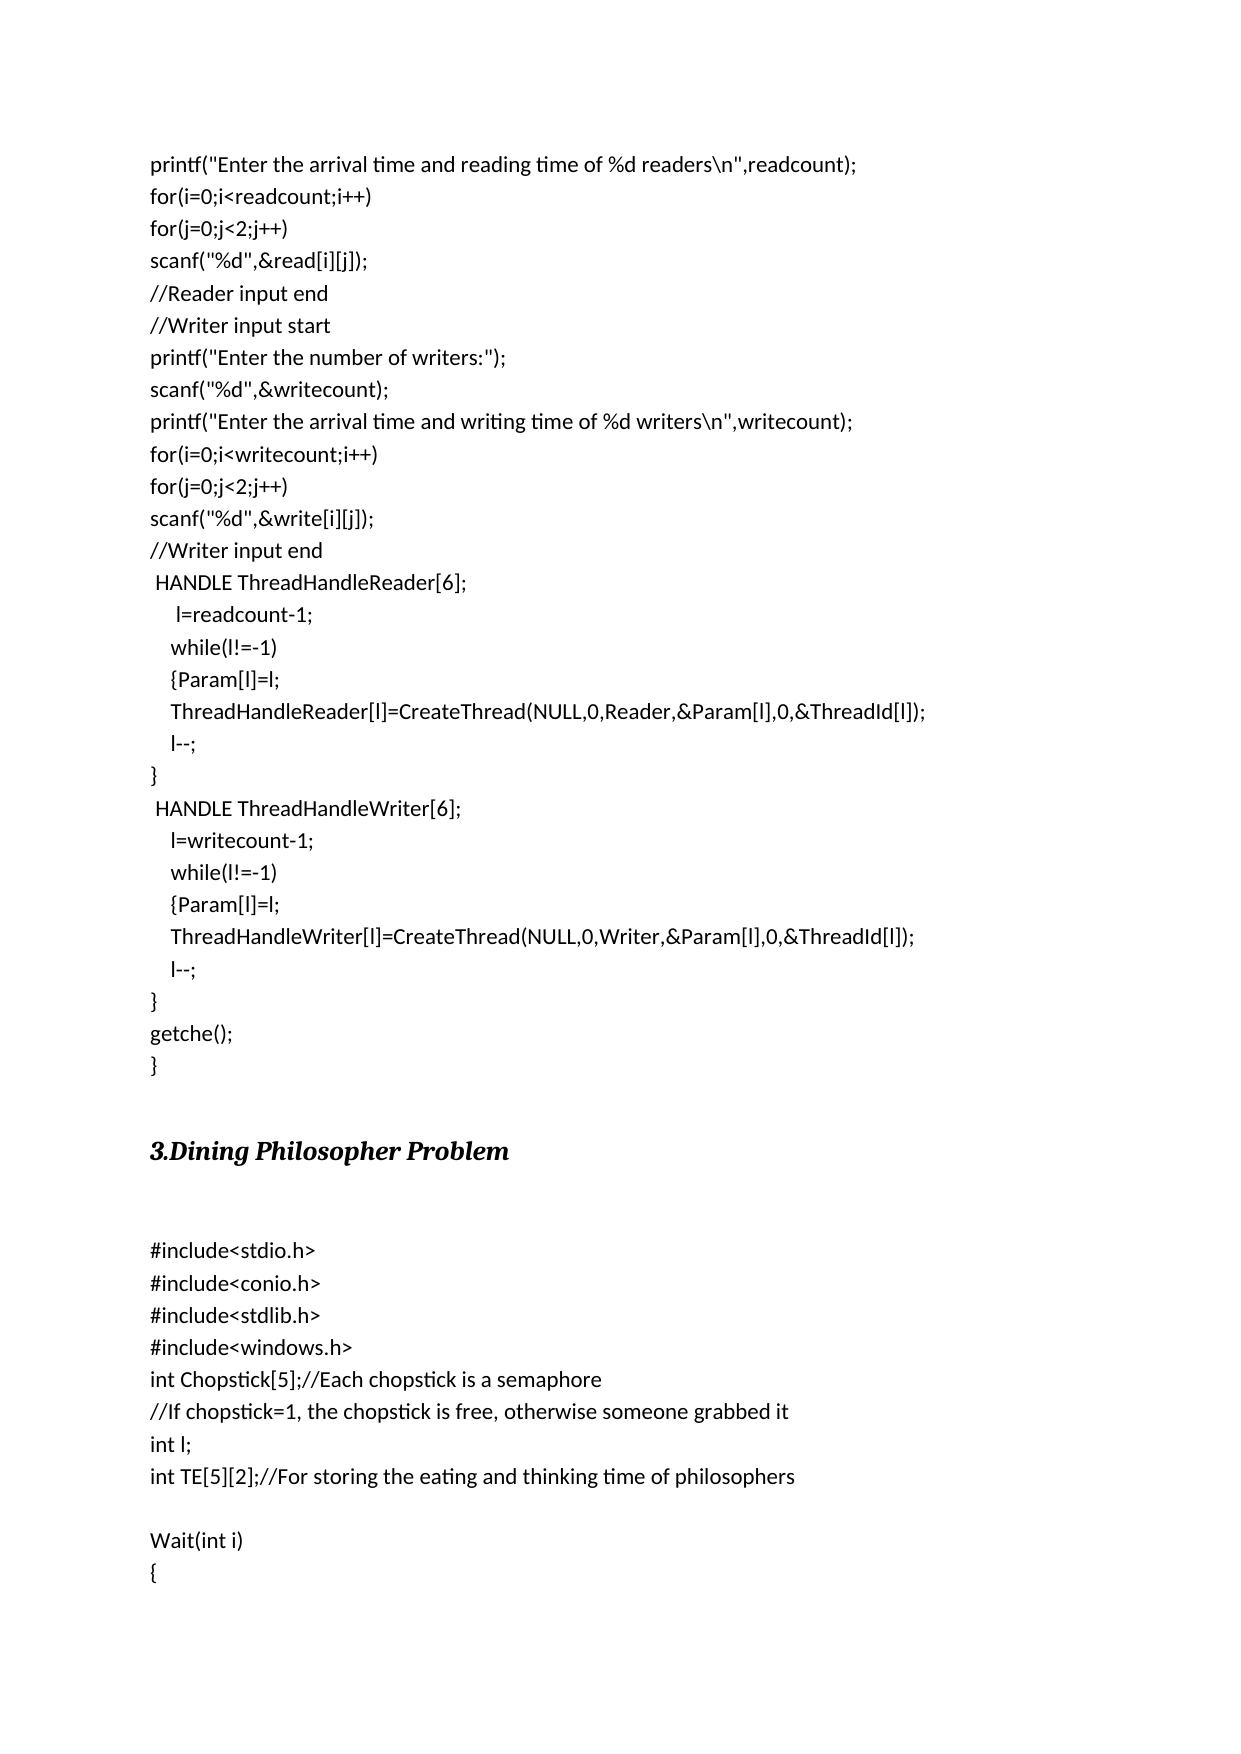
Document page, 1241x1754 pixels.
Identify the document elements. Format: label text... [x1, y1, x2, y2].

text int Chopstick[5];//Each chopstick is a semaphore [150, 1365, 1091, 1393]
text int l; [150, 1430, 1091, 1458]
text for(j=0;j<2;j++) [150, 214, 1091, 242]
text {Param[l]=l; [150, 665, 1091, 693]
text HANDLE ThreadHandleWriter[6]; [150, 794, 1091, 822]
text #include<stdlib.h> [150, 1301, 1091, 1329]
text scanf("%d",&writecount); [150, 375, 1091, 403]
text for(i=0;i<readcount;i++) [150, 182, 1091, 210]
text //Reader input end [150, 279, 1091, 307]
text } [150, 1051, 1091, 1079]
text } [150, 762, 1091, 789]
text //Writer input end [150, 536, 1091, 564]
text {Param[l]=l; [150, 890, 1091, 918]
text scanf("%d",&write[i][j]); [150, 504, 1091, 532]
text while(l!=-1) [150, 858, 1091, 886]
text ThreadHandleWriter[l]=CreateThread(NULL,0,Writer,&Param[l],0,&ThreadId[l]); [150, 922, 1091, 951]
text #include<windows.h> [150, 1333, 1091, 1361]
text ThreadHandleReader[l]=CreateThread(NULL,0,Reader,&Param[l],0,&ThreadId[l]); [150, 697, 1091, 725]
text while(l!=-1) [150, 633, 1091, 661]
text #include<stdio.h> [150, 1237, 1091, 1264]
text for(i=0;i<writecount;i++) [150, 440, 1091, 468]
text for(j=0;j<2;j++) [150, 472, 1091, 500]
text //If chopstick=1, the chopstick is free, otherwise someone grabbed it [150, 1397, 1091, 1426]
text l--; [150, 955, 1091, 983]
text l=writecount-1; [150, 826, 1091, 854]
text getche(); [150, 1019, 1091, 1047]
text l--; [150, 729, 1091, 757]
text printf("Enter the arrival time and writing time of %d writers\n",writecount); [150, 407, 1091, 436]
text printf("Enter the number of writers:"); [150, 343, 1091, 371]
text //Writer input start [150, 311, 1091, 339]
text } [150, 987, 1091, 1015]
text #include<conio.h> [150, 1269, 1091, 1297]
text HANDLE ThreadHandleReader[6]; [150, 568, 1091, 596]
text printf("Enter the arrival time and reading time of %d readers\n",readcount); [150, 150, 1091, 178]
text int TE[5][2];//For storing the eating and thinking time of philosophers [150, 1462, 1091, 1490]
subtitle 3.Dining Philosopher Problem [150, 1136, 1091, 1168]
text scanf("%d",&read[i][j]); [150, 247, 1091, 274]
text Wait(int i) [150, 1526, 1091, 1554]
text l=readcount-1; [150, 601, 1091, 629]
text { [150, 1558, 1091, 1586]
